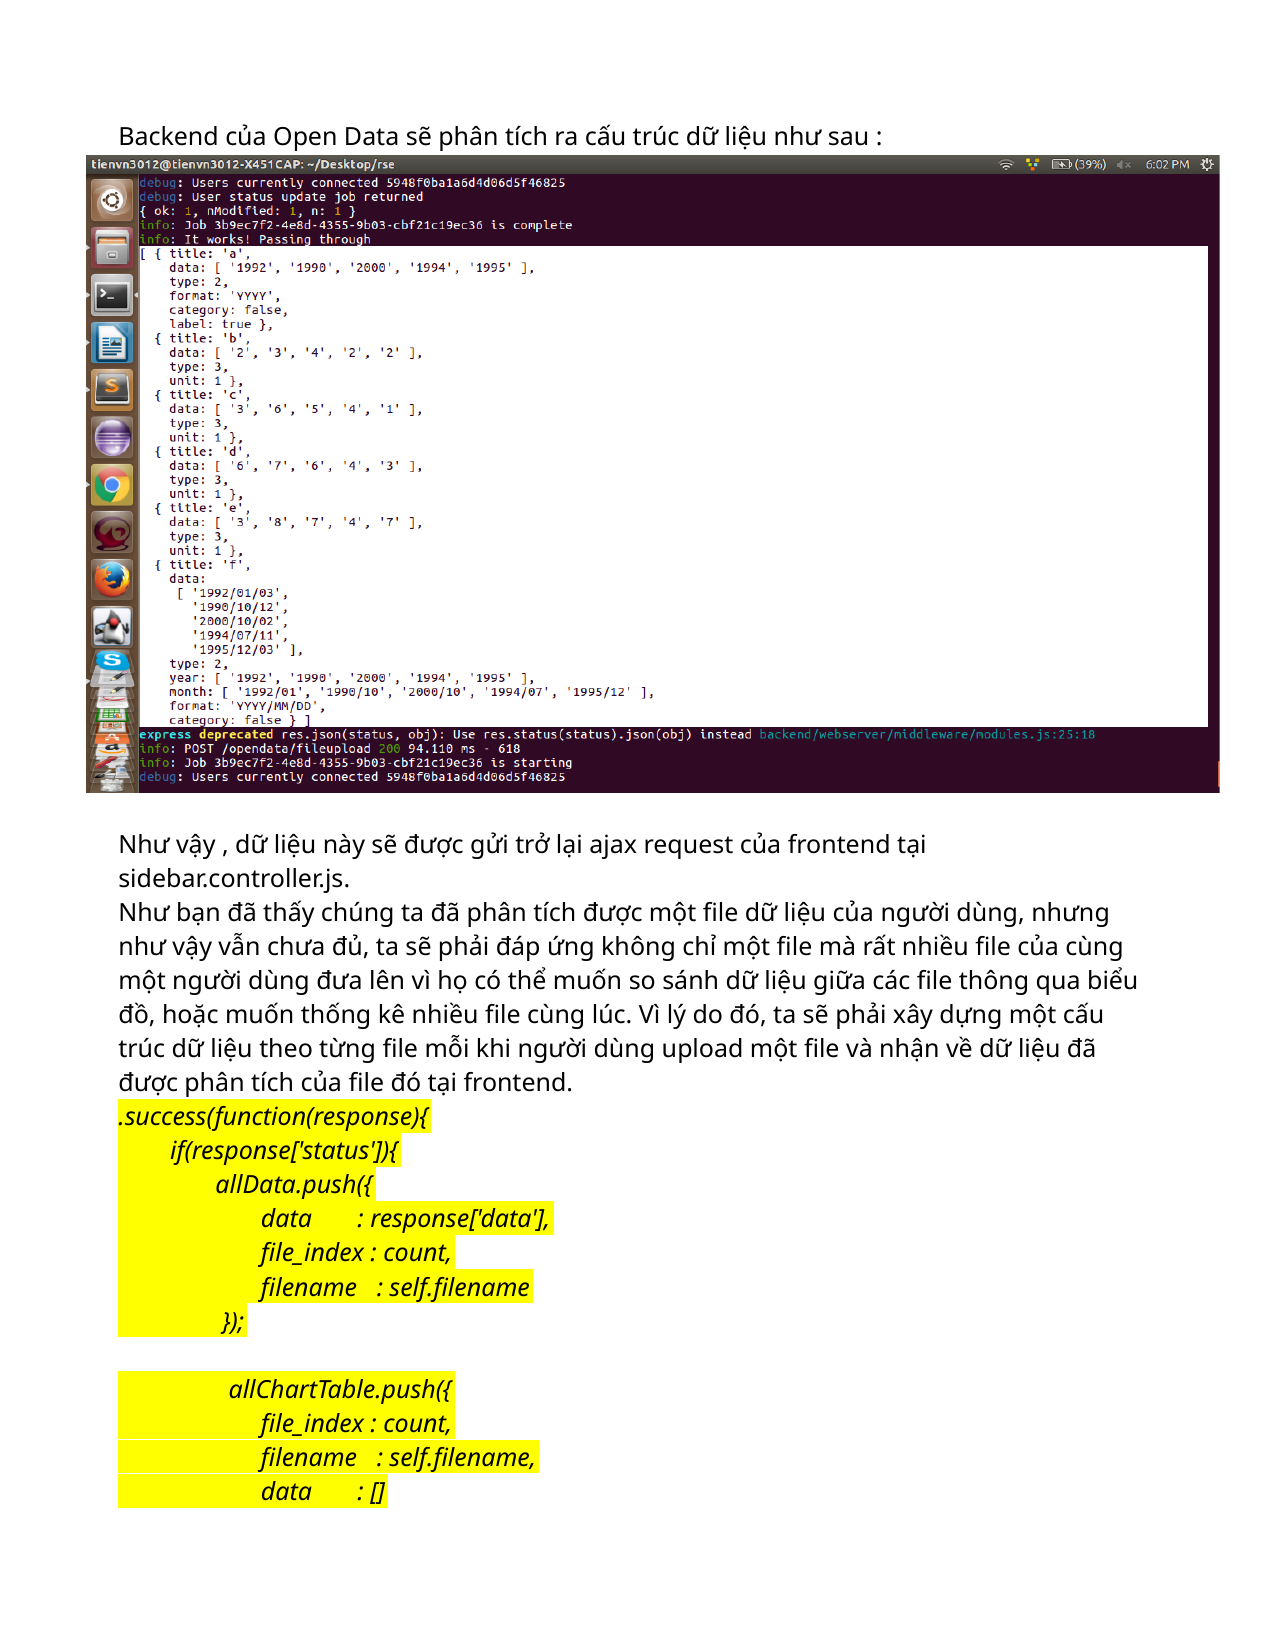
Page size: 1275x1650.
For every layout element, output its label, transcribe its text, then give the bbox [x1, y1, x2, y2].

text file_index : count, [118, 1235, 1157, 1269]
text filename : self.filename, [118, 1439, 1157, 1473]
picture [86, 155, 1220, 793]
text allData.push({ [118, 1167, 1157, 1201]
text file_index : count, [118, 1405, 1157, 1439]
text Backend của Open Data sẽ phân tích ra cấu trúc dữ liệu như sau : [118, 118, 1157, 152]
text .success(function(response){ [118, 1099, 1157, 1133]
text if(response['status']){ [118, 1133, 1157, 1167]
text Như vậy , dữ liệu này sẽ được gửi trở lại ajax request của frontend tại sidebar.controller.js. [118, 826, 1157, 894]
text Như bạn đã thấy chúng ta đã phân tích được một file dữ liệu của người dùng, nhưng như vậy vẫn chưa đủ, ta sẽ phải đáp ứng không chỉ một file mà rất nhiều file của cùng một người dùng đưa lên vì họ có thể muốn so sánh dữ liệu giữa các file thông qua biểu đồ, hoặc muốn thống kê nhiều file cùng lúc. Vì lý do đó, ta sẽ phải xây dựng một cấu trúc dữ liệu theo từng file mỗi khi người dùng upload một file và nhận về dữ liệu đã được phân tích của file đó tại frontend. [118, 894, 1157, 1099]
text }); [118, 1303, 1157, 1337]
text filename : self.filename [118, 1269, 1157, 1303]
text allChartTable.push({ [118, 1371, 1157, 1405]
text data : [] [118, 1473, 1157, 1508]
text data : response['data'], [118, 1201, 1157, 1235]
